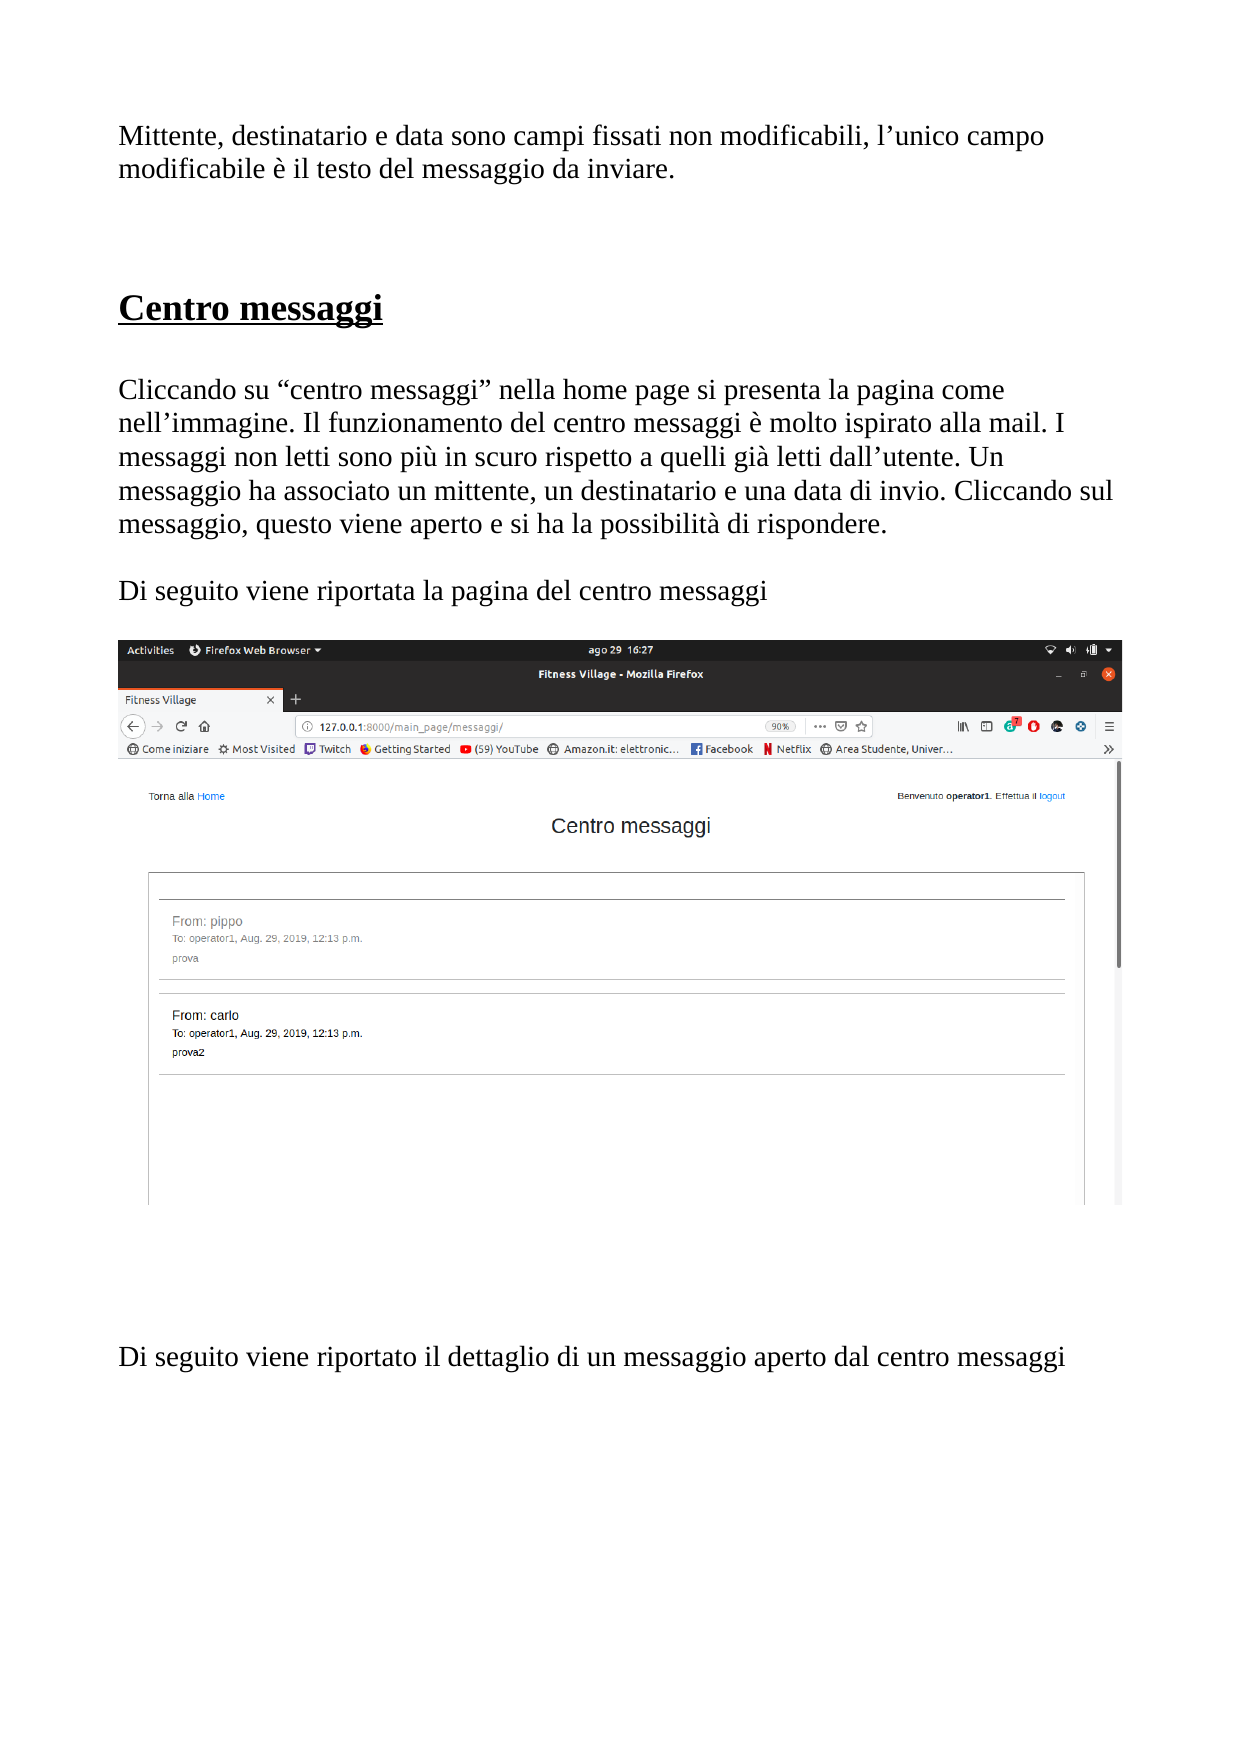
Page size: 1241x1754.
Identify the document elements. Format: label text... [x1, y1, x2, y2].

text Centro messaggi [118, 286, 1122, 329]
text Di seguito viene riportata la pagina del centro messaggi [118, 573, 1122, 607]
picture [118, 640, 1123, 1205]
text Mittente, destinatario e data sono campi fissati non modificabili, l’unico campo modificabile è il testo del messaggio da inviare. [118, 118, 1122, 185]
text Di seguito viene riportato il dettaglio di un messaggio aperto dal centro messaggi [118, 1339, 1122, 1372]
text Cliccando su “centro messaggi” nella home page si presenta la pagina come nell’immagine. Il funzionamento del centro messaggi è molto ispirato alla mail. I messaggi non letti sono più in scuro rispetto a quelli già letti dall’utente. Un messaggio ha associato un mittente, un destinatario e una data di invio. Cliccando sul messaggio, questo viene aperto e si ha la possibilità di rispondere. [118, 372, 1122, 540]
